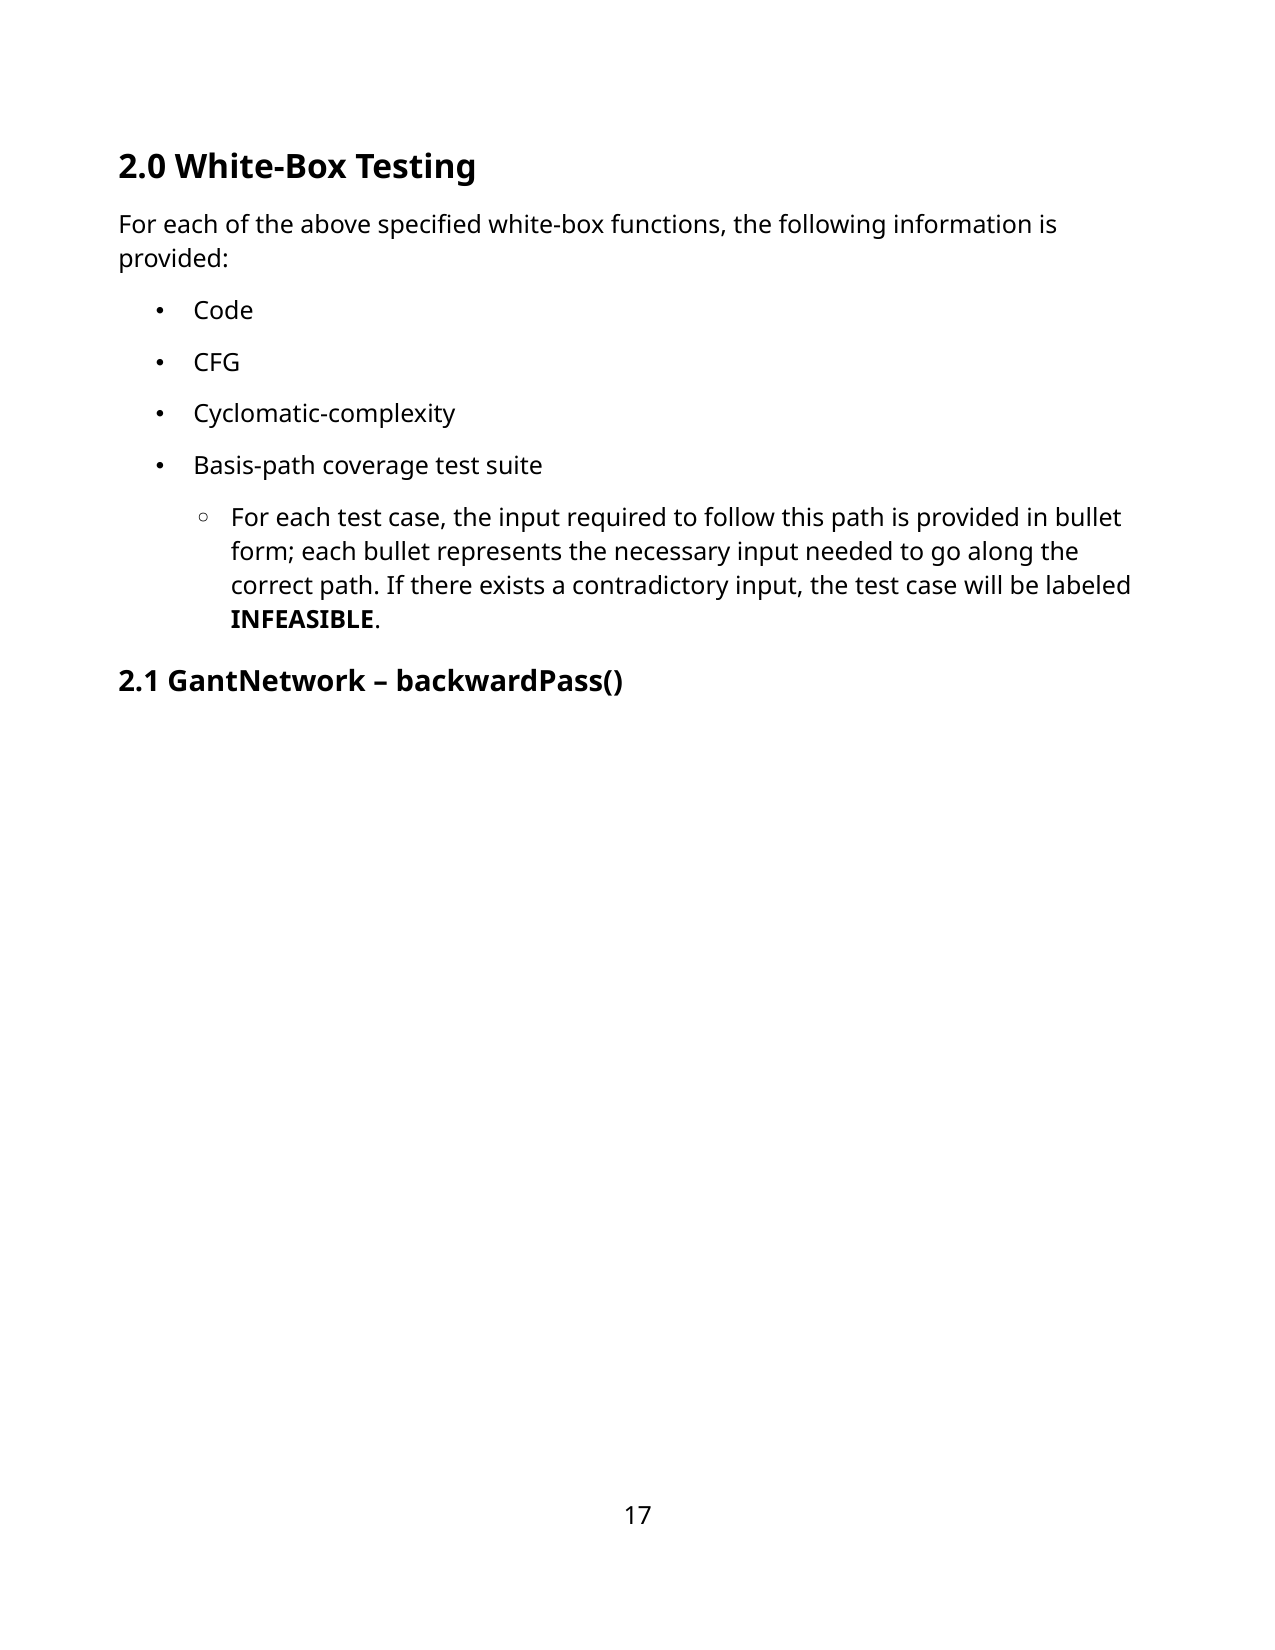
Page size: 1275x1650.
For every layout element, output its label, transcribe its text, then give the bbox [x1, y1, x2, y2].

subtitle 2.0 White-Box Testing [118, 143, 1157, 189]
list For each test case, the input required to follow this path is provided in bullet form; each bullet represents the necessary input needed to go along the correct path. If there exists a contradictory input, the test case will be labeled INFEASIBLE. [193, 499, 1157, 636]
list Cyclomatic-complexity [156, 396, 1157, 430]
text For each of the above specified white-box functions, the following information is provided: [118, 207, 1157, 275]
list Basis-path coverage test suite [156, 448, 1157, 482]
list Code [156, 292, 1157, 326]
subtitle 2.1 GantNetwork – backwardPass() [118, 661, 1157, 700]
list CFG [156, 344, 1157, 378]
